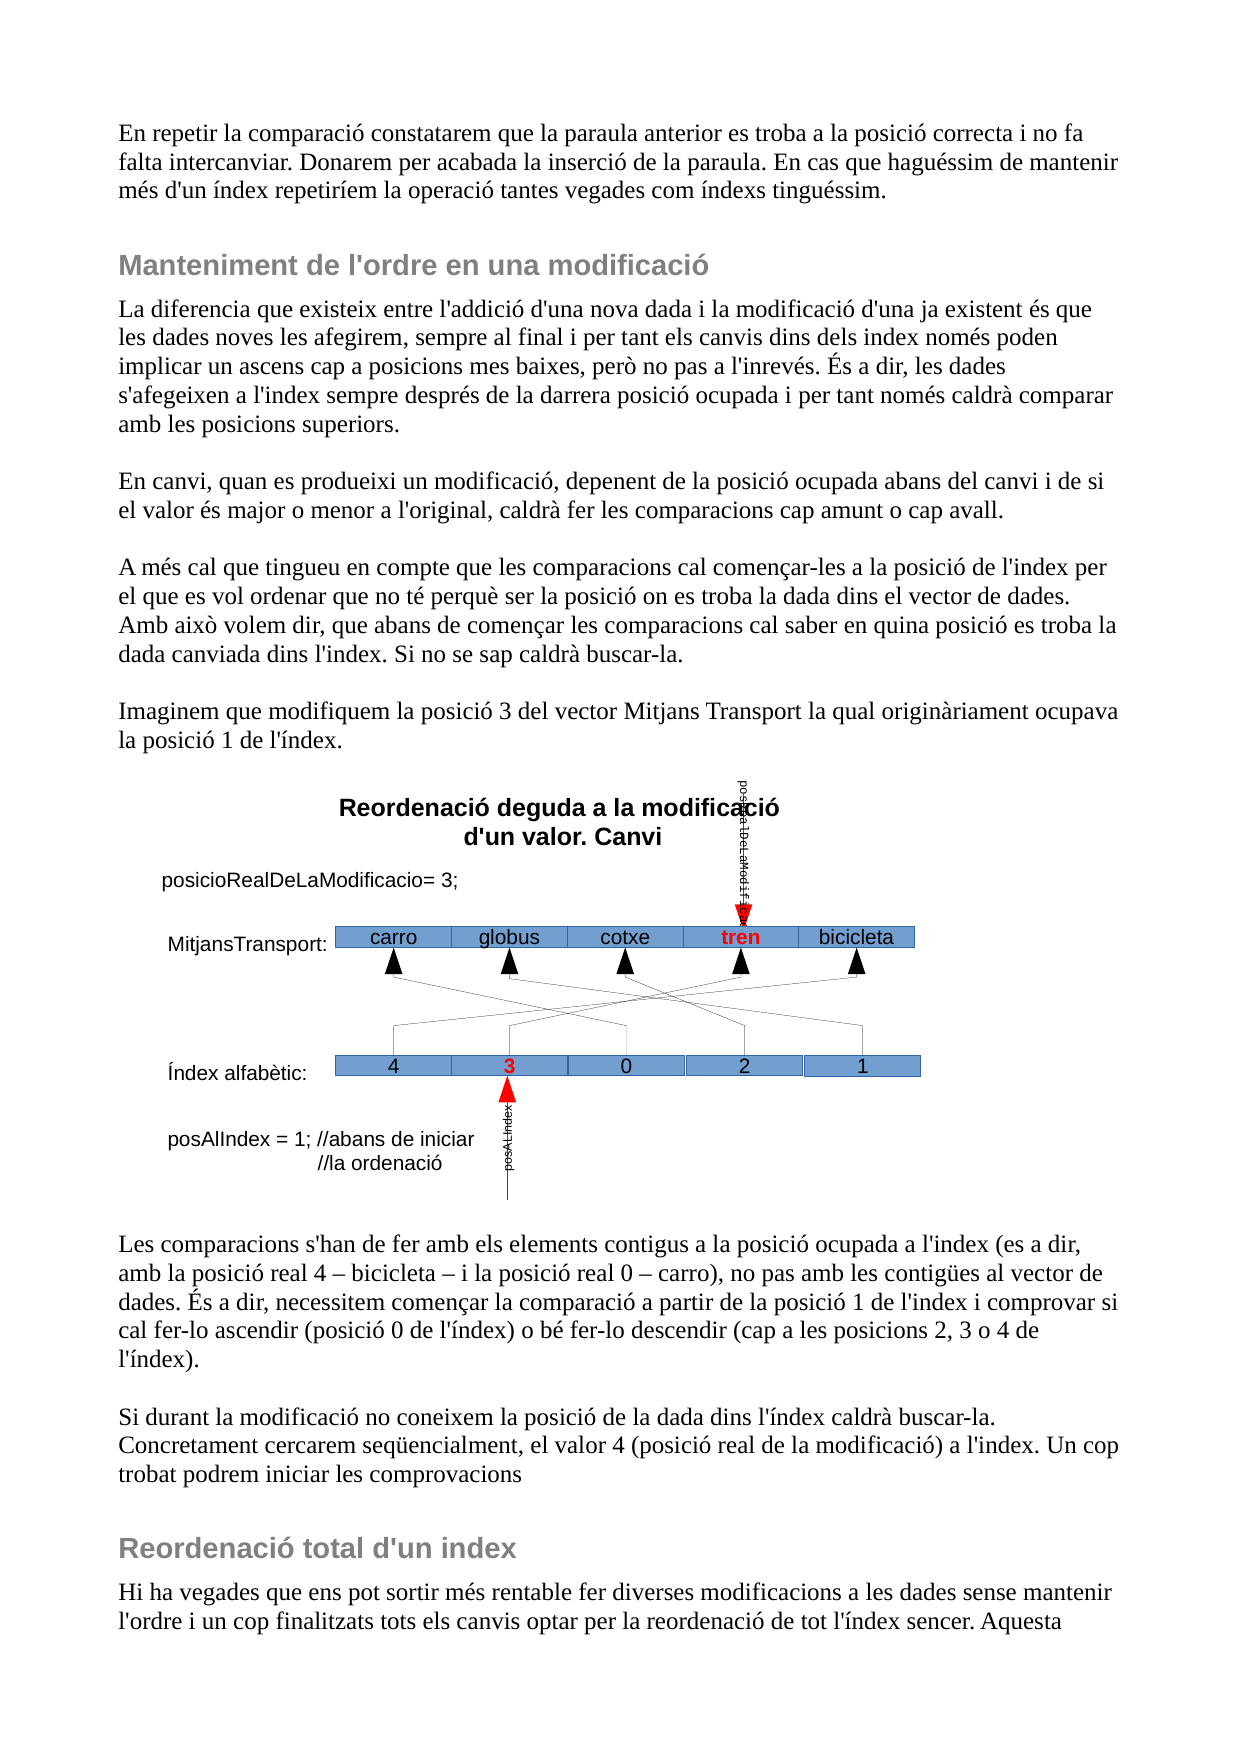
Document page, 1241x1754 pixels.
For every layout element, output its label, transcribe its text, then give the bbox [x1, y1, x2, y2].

text Les comparacions s'han de fer amb els elements contigus a la posició ocupada a l'index (es a dir, amb la posició real 4 – bicicleta – i la posició real 0 – carro), no pas amb les contigües al vector de dades. És a dir, necessitem començar la comparació a partir de la posició 1 de l'index i comprovar si cal fer-lo ascendir (posició 0 de l'índex) o bé fer-lo descendir (cap a les posicions 2, 3 o 4 de l'índex). [118, 1229, 1122, 1373]
text A més cal que tingueu en compte que les comparacions cal començar-les a la posició de l'index per el que es vol ordenar que no té perquè ser la posició on es troba la dada dins el vector de dades. Amb això volem dir, que abans de començar les comparacions cal saber en quina posició es troba la dada canviada dins l'index. Si no se sap caldrà buscar-la. [118, 552, 1122, 667]
text En canvi, quan es produeixi un modificació, depenent de la posició ocupada abans del canvi i de si el valor és major o menor a l'original, caldrà fer les comparacions cap amunt o cap avall. [118, 466, 1122, 524]
text Si durant la modificació no coneixem la posició de la dada dins l'índex caldrà buscar-la. Concretament cercarem seqüencialment, el valor 4 (posició real de la modificació) a l'index. Un cop trobat podrem iniciar les comprovacions [118, 1402, 1122, 1488]
subtitle Reordenació total d'un index [118, 1531, 1122, 1565]
text Imaginem que modifiquem la posició 3 del vector Mitjans Transport la qual originàriament ocupava la posició 1 de l'índex. [118, 696, 1122, 754]
text Hi ha vegades que ens pot sortir més rentable fer diverses modificacions a les dades sense mantenir l'ordre i un cop finalitzats tots els canvis optar per la reordenació de tot l'índex sencer. Aquesta [118, 1577, 1122, 1635]
subtitle Manteniment de l'ordre en una modificació [118, 248, 1122, 281]
text La diferencia que existeix entre l'addició d'una nova dada i la modificació d'una ja existent és que les dades noves les afegirem, sempre al final i per tant els canvis dins dels index només poden implicar un ascens cap a posicions mes baixes, però no pas a l'inrevés. És a dir, les dades s'afegeixen a l'index sempre després de la darrera posició ocupada i per tant només caldrà comparar amb les posicions superiors. [118, 294, 1122, 437]
text En repetir la comparació constatarem que la paraula anterior es troba a la posició correcta i no fa falta intercanviar. Donarem per acabada la inserció de la paraula. En cas que haguéssim de mantenir més d'un índex repetiríem la operació tantes vegades com índexs tinguéssim. [118, 118, 1122, 204]
